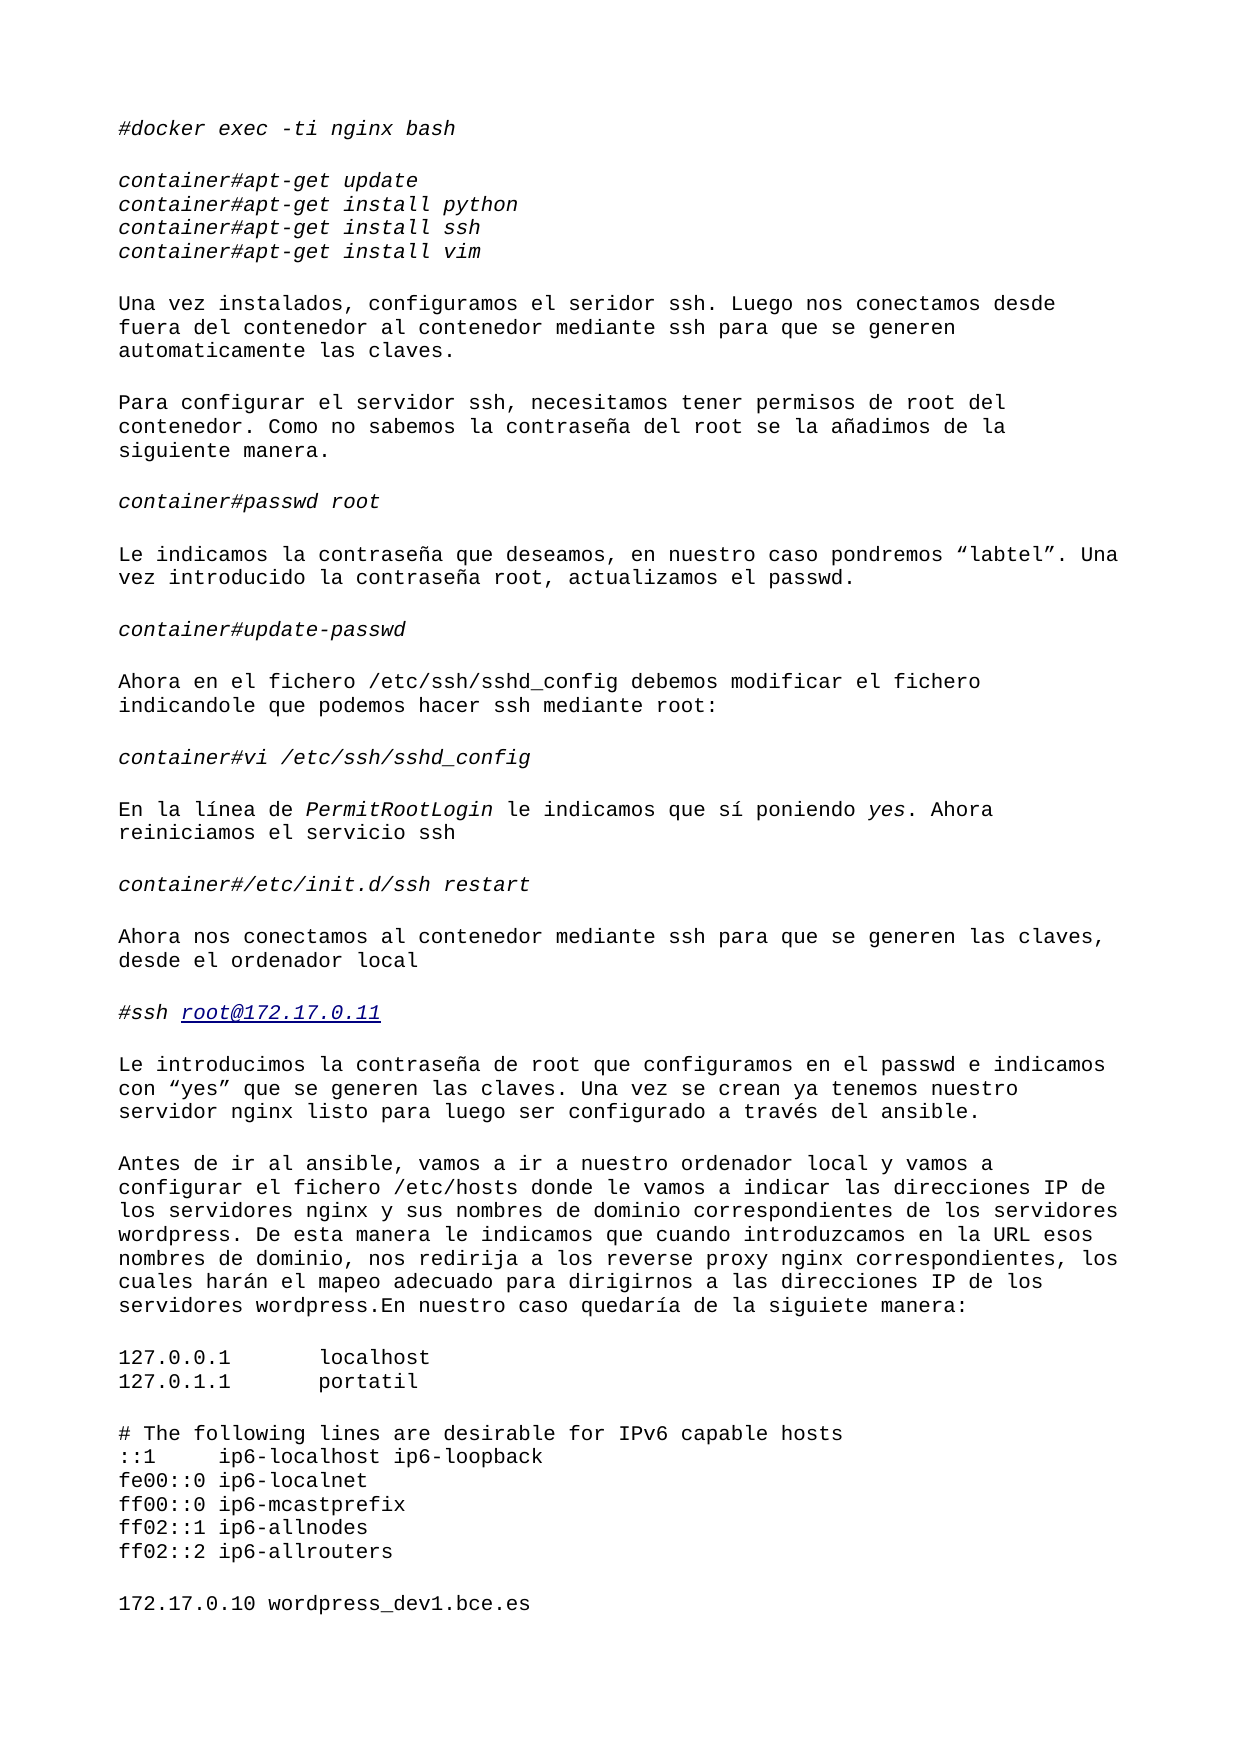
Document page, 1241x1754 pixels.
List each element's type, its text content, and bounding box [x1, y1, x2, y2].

text Ahora en el fichero /etc/ssh/sshd_config debemos modificar el fichero indicandole que podemos hacer ssh mediante root: [118, 671, 1122, 718]
text Una vez instalados, configuramos el seridor ssh. Luego nos conectamos desde fuera del contenedor al contenedor mediante ssh para que se generen automaticamente las claves. [118, 293, 1122, 364]
text ::1 ip6-localhost ip6-loopback [118, 1446, 1122, 1470]
text Le indicamos la contraseña que deseamos, en nuestro caso pondremos “labtel”. Una vez introducido la contraseña root, actualizamos el passwd. [118, 543, 1122, 591]
text Ahora nos conectamos al contenedor mediante ssh para que se generen las claves, desde el ordenador local [118, 926, 1122, 974]
text container#/etc/init.d/ssh restart [118, 874, 1122, 898]
text container#apt-get install vim [118, 241, 1122, 265]
text fe00::0 ip6-localnet [118, 1470, 1122, 1494]
text ff00::0 ip6-mcastprefix [118, 1494, 1122, 1517]
text container#vi /etc/ssh/sshd_config [118, 747, 1122, 770]
text ff02::2 ip6-allrouters [118, 1541, 1122, 1564]
text container#apt-get update [118, 170, 1122, 194]
text Antes de ir al ansible, vamos a ir a nuestro ordenador local y vamos a configurar el fichero /etc/hosts donde le vamos a indicar las direcciones IP de los servidores nginx y sus nombres de dominio correspondientes de los servidores wordpress. De esta manera le indicamos que cuando introduzcamos en la URL esos nombres de dominio, nos redirija a los reverse proxy nginx correspondientes, los cuales harán el mapeo adecuado para dirigirnos a las direcciones IP de los servidores wordpress.En nuestro caso quedaría de la siguiete manera: [118, 1153, 1122, 1319]
text Para configurar el servidor ssh, necesitamos tener permisos de root del contenedor. Como no sabemos la contraseña del root se la añadimos de la siguiente manera. [118, 392, 1122, 463]
text container#apt-get install ssh [118, 217, 1122, 241]
text #ssh root@172.17.0.11 [118, 1002, 1122, 1026]
text #docker exec -ti nginx bash [118, 118, 1122, 142]
text 172.17.0.10 wordpress_dev1.bce.es [118, 1593, 1122, 1617]
text container#apt-get install python [118, 194, 1122, 217]
text Le introducimos la contraseña de root que configuramos en el passwd e indicamos con “yes” que se generen las claves. Una vez se crean ya tenemos nuestro servidor nginx listo para luego ser configurado a través del ansible. [118, 1054, 1122, 1125]
text 127.0.0.1 localhost [118, 1347, 1122, 1371]
text 127.0.1.1 portatil [118, 1371, 1122, 1394]
text # The following lines are desirable for IPv6 capable hosts [118, 1423, 1122, 1446]
text ff02::1 ip6-allnodes [118, 1517, 1122, 1541]
text container#passwd root [118, 492, 1122, 515]
text En la línea de PermitRootLogin le indicamos que sí poniendo yes. Ahora reiniciamos el servicio ssh [118, 799, 1122, 846]
text container#update-passwd [118, 619, 1122, 643]
